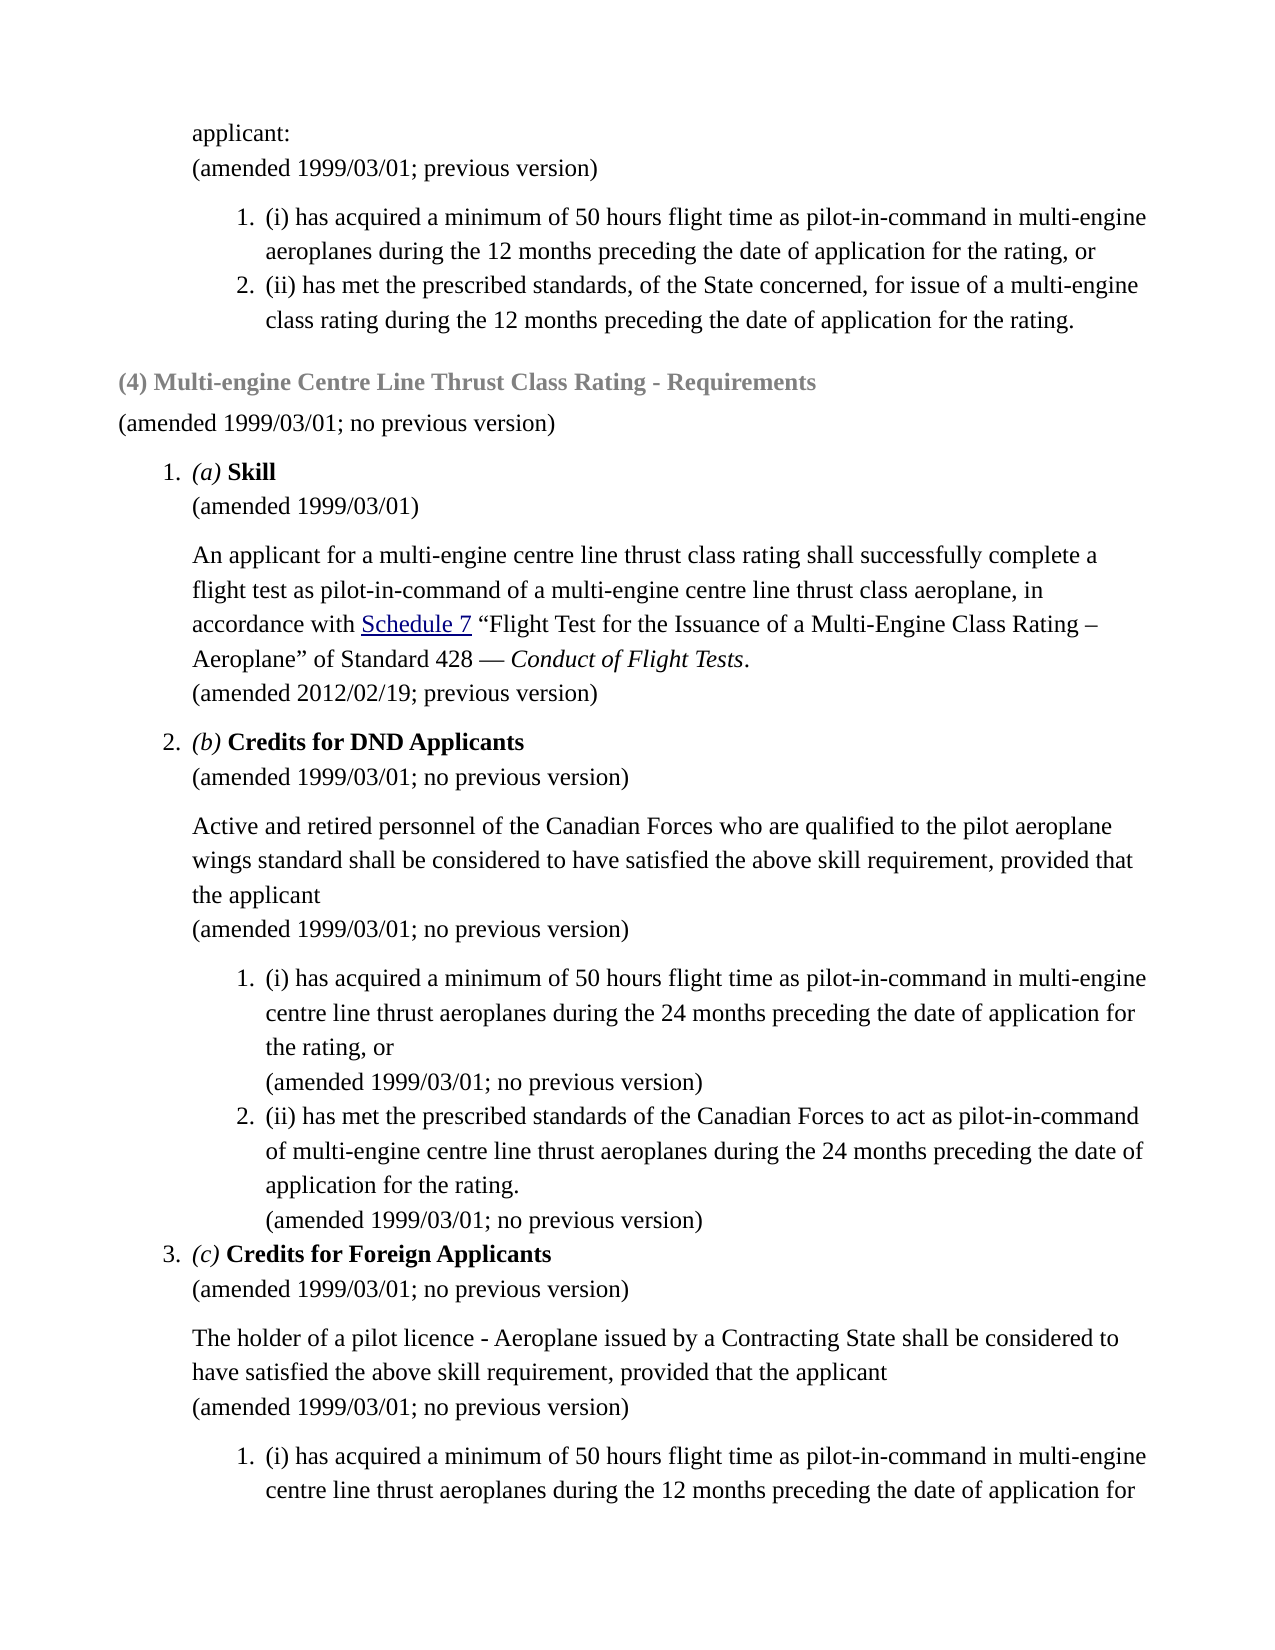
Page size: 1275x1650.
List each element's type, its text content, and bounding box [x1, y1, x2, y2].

subtitle (4) Multi-engine Centre Line Thrust Class Rating - Requirements [118, 367, 1157, 395]
list (a) Skill (amended 1999/03/01) [162, 457, 1157, 520]
list applicant: (amended 1999/03/01; previous version) [162, 118, 1157, 181]
list (ii) has met the prescribed standards of the Canadian Forces to act as pilot-in-command of multi-engine centre line thrust aeroplanes during the 24 months preceding the date of application for the rating. (amended 1999/03/01; no previous version) [236, 1101, 1157, 1234]
list (b) Credits for DND Applicants (amended 1999/03/01; no previous version) [162, 727, 1157, 791]
list (i) has acquired a minimum of 50 hours flight time as pilot-in-command in multi-engine aeroplanes during the 12 months preceding the date of application for the rating, or [236, 202, 1157, 265]
text (amended 1999/03/01; no previous version) [118, 408, 1157, 437]
list (c) Credits for Foreign Applicants (amended 1999/03/01; no previous version) [162, 1239, 1157, 1303]
list Active and retired personnel of the Canadian Forces who are qualified to the pilot aeroplane wings standard shall be considered to have satisfied the above skill requirement, provided that the applicant (amended 1999/03/01; no previous version) [162, 811, 1157, 943]
list The holder of a pilot licence - Aeroplane issued by a Contracting State shall be considered to have satisfied the above skill requirement, provided that the applicant (amended 1999/03/01; no previous version) [162, 1323, 1157, 1421]
list (ii) has met the prescribed standards, of the State concerned, for issue of a multi-engine class rating during the 12 months preceding the date of application for the rating. [236, 271, 1157, 334]
list (i) has acquired a minimum of 50 hours flight time as pilot-in-command in multi-engine centre line thrust aeroplanes during the 12 months preceding the date of application for [236, 1441, 1157, 1504]
list (i) has acquired a minimum of 50 hours flight time as pilot-in-command in multi-engine centre line thrust aeroplanes during the 24 months preceding the date of application for the rating, or (amended 1999/03/01; no previous version) [236, 963, 1157, 1096]
list An applicant for a multi-engine centre line thrust class rating shall successfully complete a flight test as pilot-in-command of a multi-engine centre line thrust class aeroplane, in accordance with Schedule 7 “Flight Test for the Issuance of a Multi-Engine Class Rating – Aeroplane” of Standard 428 — Conduct of Flight Tests. (amended 2012/02/19; previous version) [162, 541, 1157, 707]
